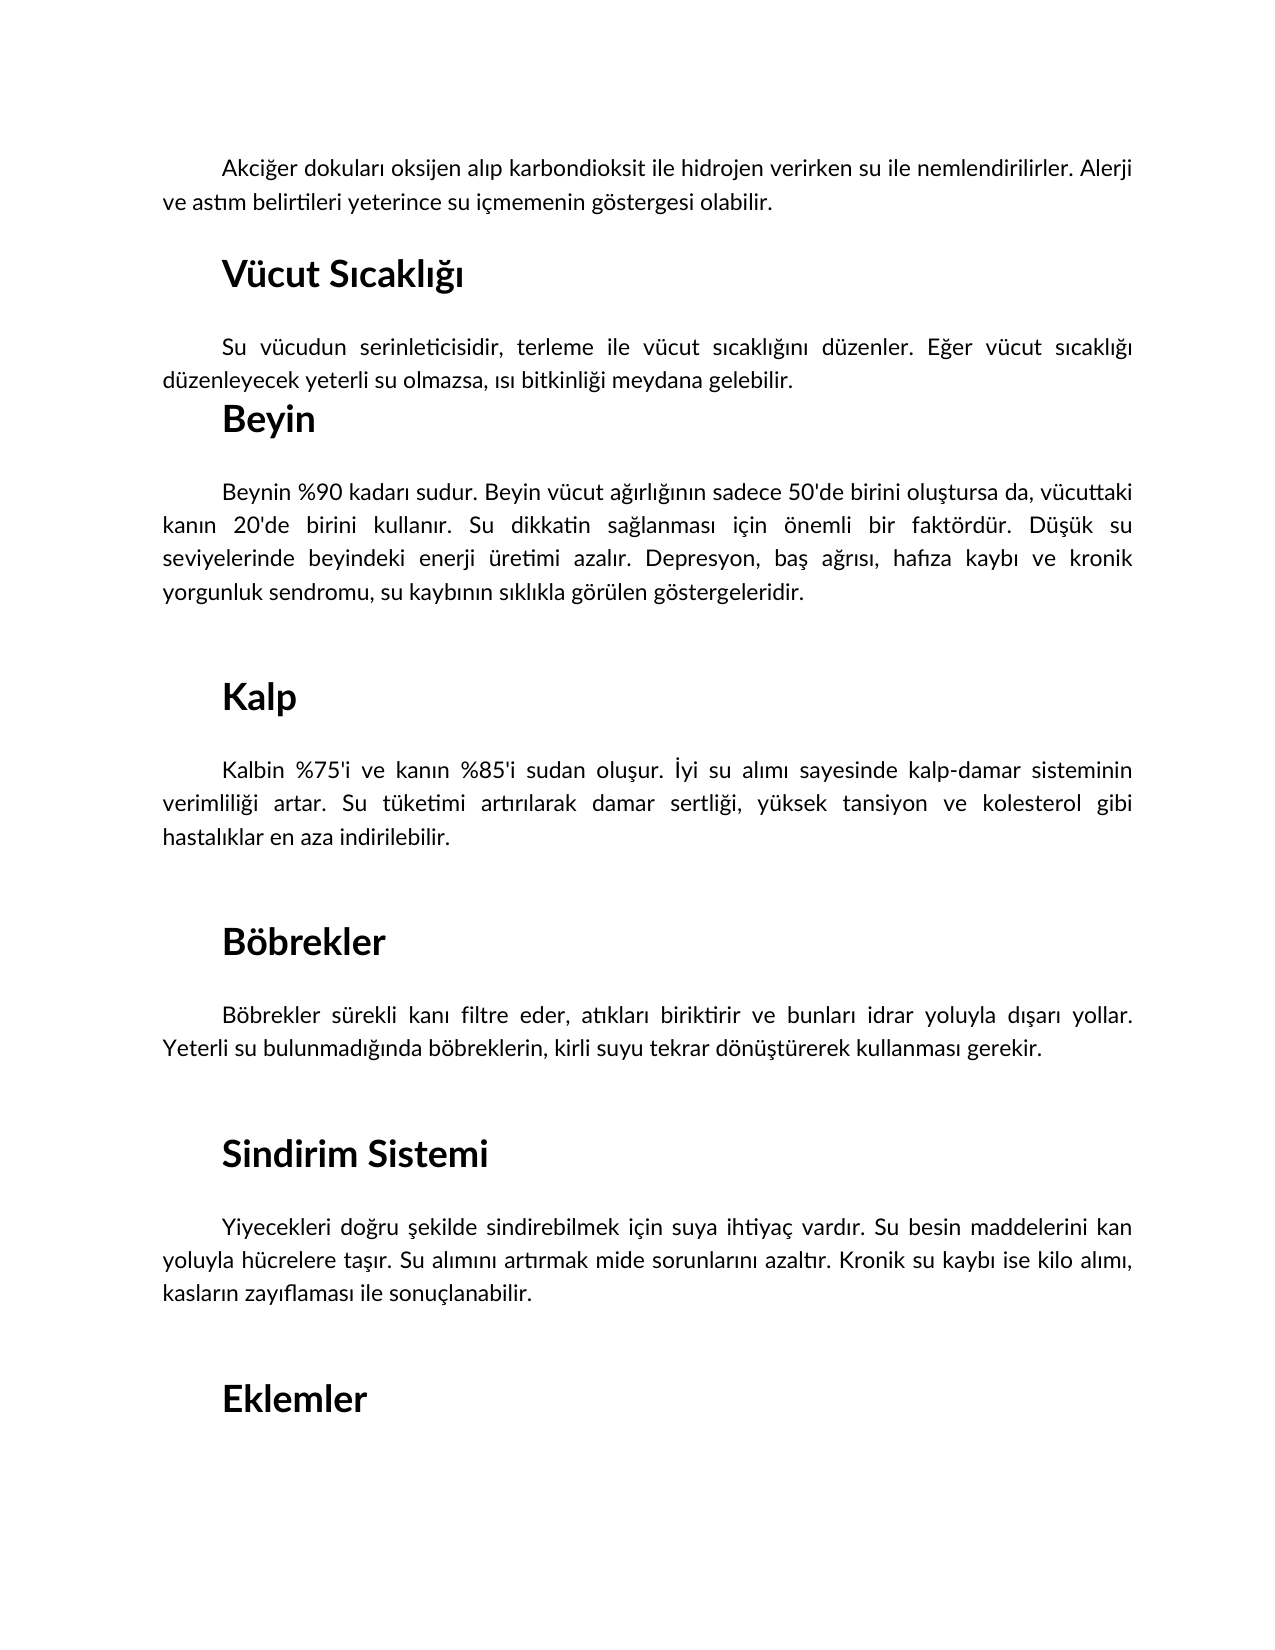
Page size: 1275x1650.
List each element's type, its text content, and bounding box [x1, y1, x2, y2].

subtitle Vücut Sıcaklığı [162, 250, 1134, 295]
text Beynin %90 kadarı sudur. Beyin vücut ağırlığının sadece 50'de birini oluştursa da, vücuttaki kanın 20'de birini kullanır. Su dikkatin sağlanması için önemli bir faktördür. Düşük su seviyelerinde beyindeki enerji üretimi azalır. Depresyon, baş ağrısı, hafıza kaybı ve kronik yorgunluk sendromu, su kaybının sıklıkla görülen göstergeleridir. [162, 473, 1134, 607]
subtitle Böbrekler [162, 918, 1134, 963]
subtitle Sindirim Sistemi [162, 1130, 1134, 1175]
text Böbrekler sürekli kanı filtre eder, atıkları biriktirir ve bunları idrar yoluyla dışarı yollar. Yeterli su bulunmadığında böbreklerin, kirli suyu tekrar dönüştürerek kullanması gerekir. [162, 997, 1134, 1063]
text Su vücudun serinleticisidir, terleme ile vücut sıcaklığını düzenler. Eğer vücut sıcaklığı düzenleyecek yeterli su olmazsa, ısı bitkinliği meydana gelebilir. [162, 328, 1134, 395]
subtitle Beyin [162, 395, 1134, 440]
subtitle Eklemler [162, 1375, 1134, 1420]
subtitle Kalp [162, 673, 1134, 718]
text Kalbin %75'i ve kanın %85'i sudan oluşur. İyi su alımı sayesinde kalp-damar sisteminin verimliliği artar. Su tüketimi artırılarak damar sertliği, yüksek tansiyon ve kolesterol gibi hastalıklar en aza indirilebilir. [162, 752, 1134, 852]
text Yiyecekleri doğru şekilde sindirebilmek için suya ihtiyaç vardır. Su besin maddelerini kan yoluyla hücrelere taşır. Su alımını artırmak mide sorunlarını azaltır. Kronik su kaybı ise kilo alımı, kasların zayıflaması ile sonuçlanabilir. [162, 1208, 1134, 1308]
text Akciğer dokuları oksijen alıp karbondioksit ile hidrojen verirken su ile nemlendirilirler. Alerji ve astım belirtileri yeterince su içmemenin göstergesi olabilir. [162, 150, 1134, 217]
